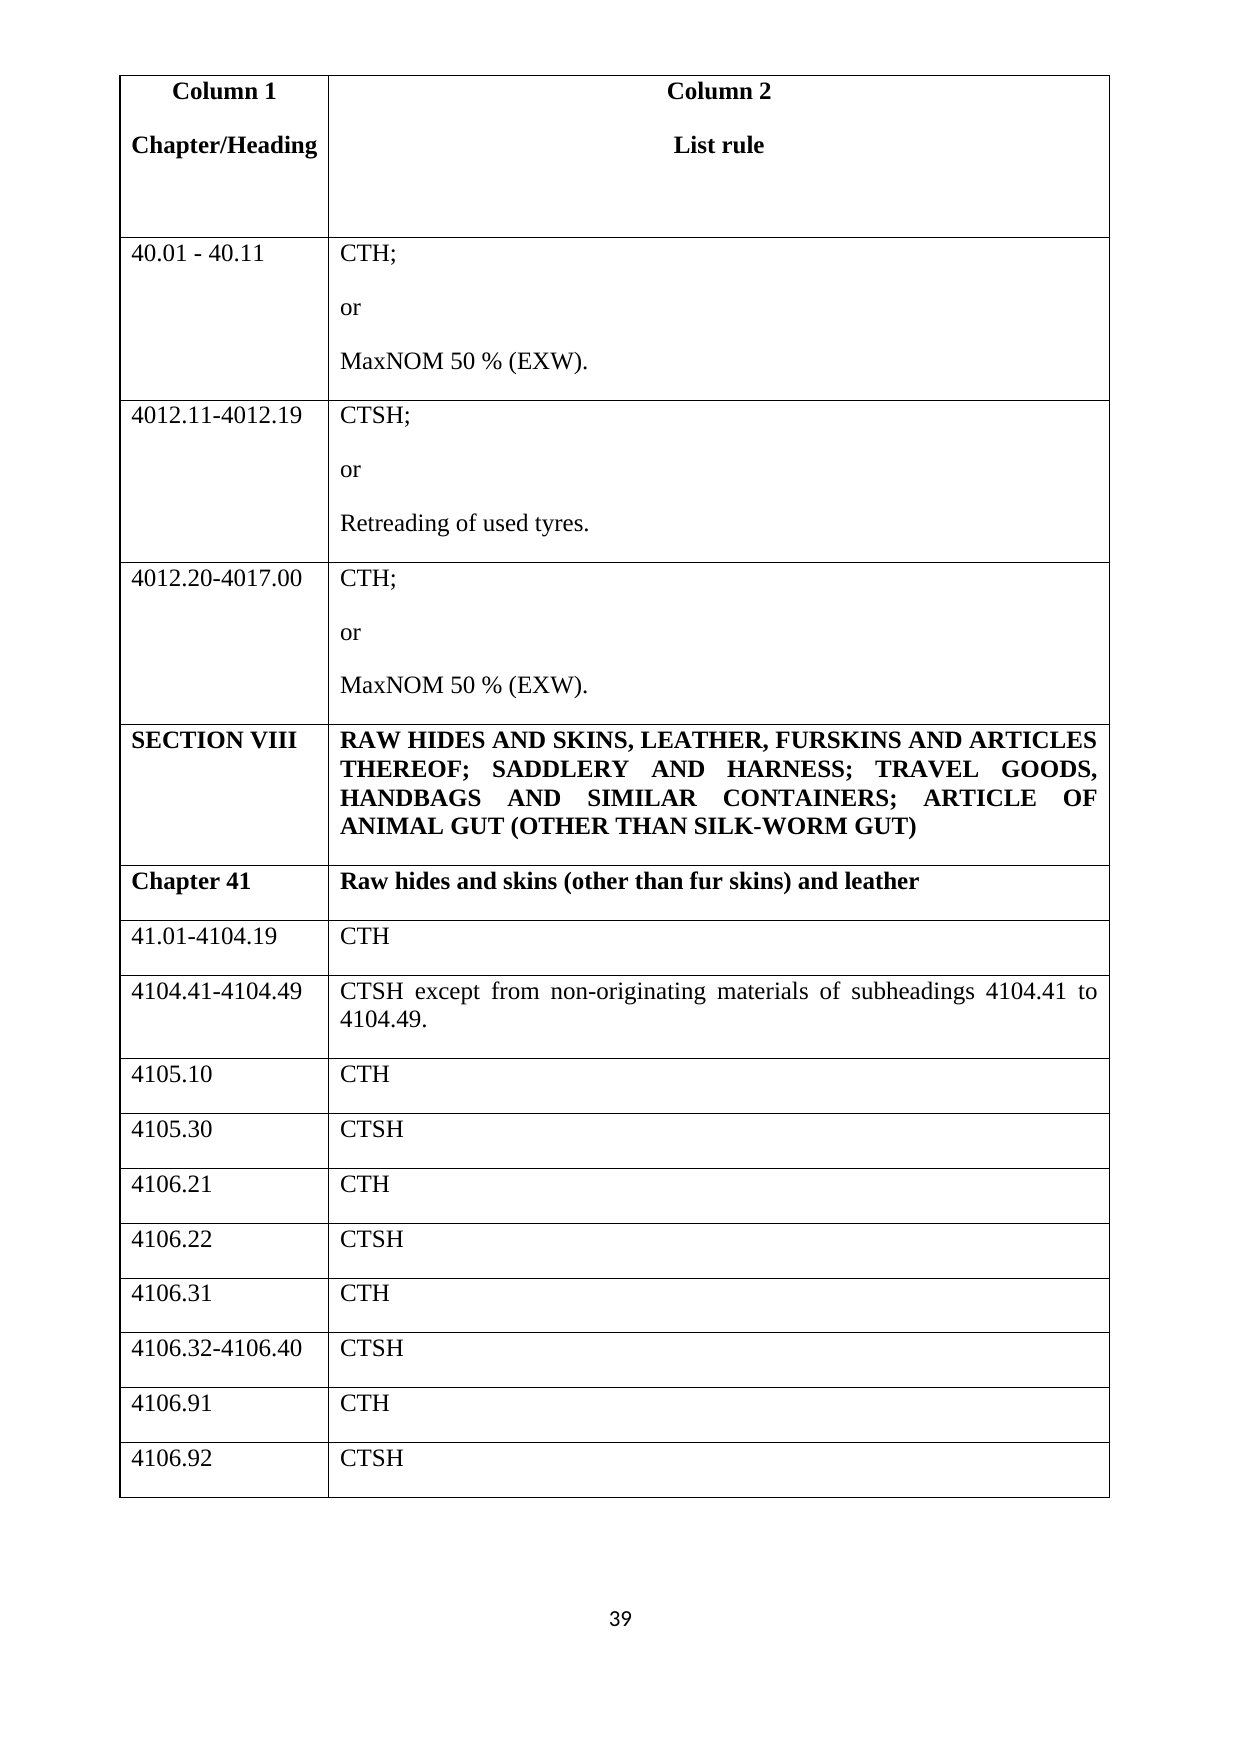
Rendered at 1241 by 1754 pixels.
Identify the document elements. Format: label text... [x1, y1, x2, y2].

table_cell 4106.92 [121, 1443, 328, 1497]
table_cell CTH [329, 1388, 1109, 1442]
table_cell CTH [329, 1279, 1109, 1332]
table_cell 4012.20-4017.00 [121, 563, 328, 724]
table_cell Chapter 41 [121, 866, 328, 920]
table_cell 4105.30 [121, 1114, 328, 1168]
table_cell SECTION VIII [121, 725, 328, 865]
table_cell CTH; or MaxNOM 50 % (EXW). [329, 238, 1109, 399]
table_cell 4106.21 [121, 1169, 328, 1223]
table_cell CTSH [329, 1333, 1109, 1387]
table_header Column 2 List rule [329, 76, 1109, 237]
table_cell CTSH [329, 1114, 1109, 1168]
table_cell 40.01 - 40.11 [121, 238, 328, 399]
table_cell CTH; or MaxNOM 50 % (EXW). [329, 563, 1109, 724]
table_cell RAW HIDES AND SKINS, LEATHER, FURSKINS AND ARTICLES THEREOF; SADDLERY AND HARNESS; TRAVEL GOODS, HANDBAGS AND SIMILAR CONTAINERS; ARTICLE OF ANIMAL GUT (OTHER THAN SILK-WORM GUT) [329, 725, 1109, 865]
table_cell 4106.22 [121, 1224, 328, 1277]
table_cell CTH [329, 1169, 1109, 1223]
table_cell CTH [329, 921, 1109, 975]
table_cell CTSH [329, 1443, 1109, 1497]
table_cell 4106.31 [121, 1279, 328, 1332]
table_cell CTSH; or Retreading of used tyres. [329, 401, 1109, 562]
table_header Column 1 Chapter/Heading [121, 76, 328, 237]
table_cell 4012.11-4012.19 [121, 401, 328, 562]
table_cell 4106.32-4106.40 [121, 1333, 328, 1387]
table_cell 4104.41-4104.49 [121, 976, 328, 1058]
table_cell 41.01-4104.19 [121, 921, 328, 975]
table_cell 4106.91 [121, 1388, 328, 1442]
table_cell CTH [329, 1059, 1109, 1113]
table_cell 4105.10 [121, 1059, 328, 1113]
table_cell CTSH [329, 1224, 1109, 1277]
table_cell CTSH except from non-originating materials of subheadings 4104.41 to 4104.49. [329, 976, 1109, 1058]
table_cell Raw hides and skins (other than fur skins) and leather [329, 866, 1109, 920]
